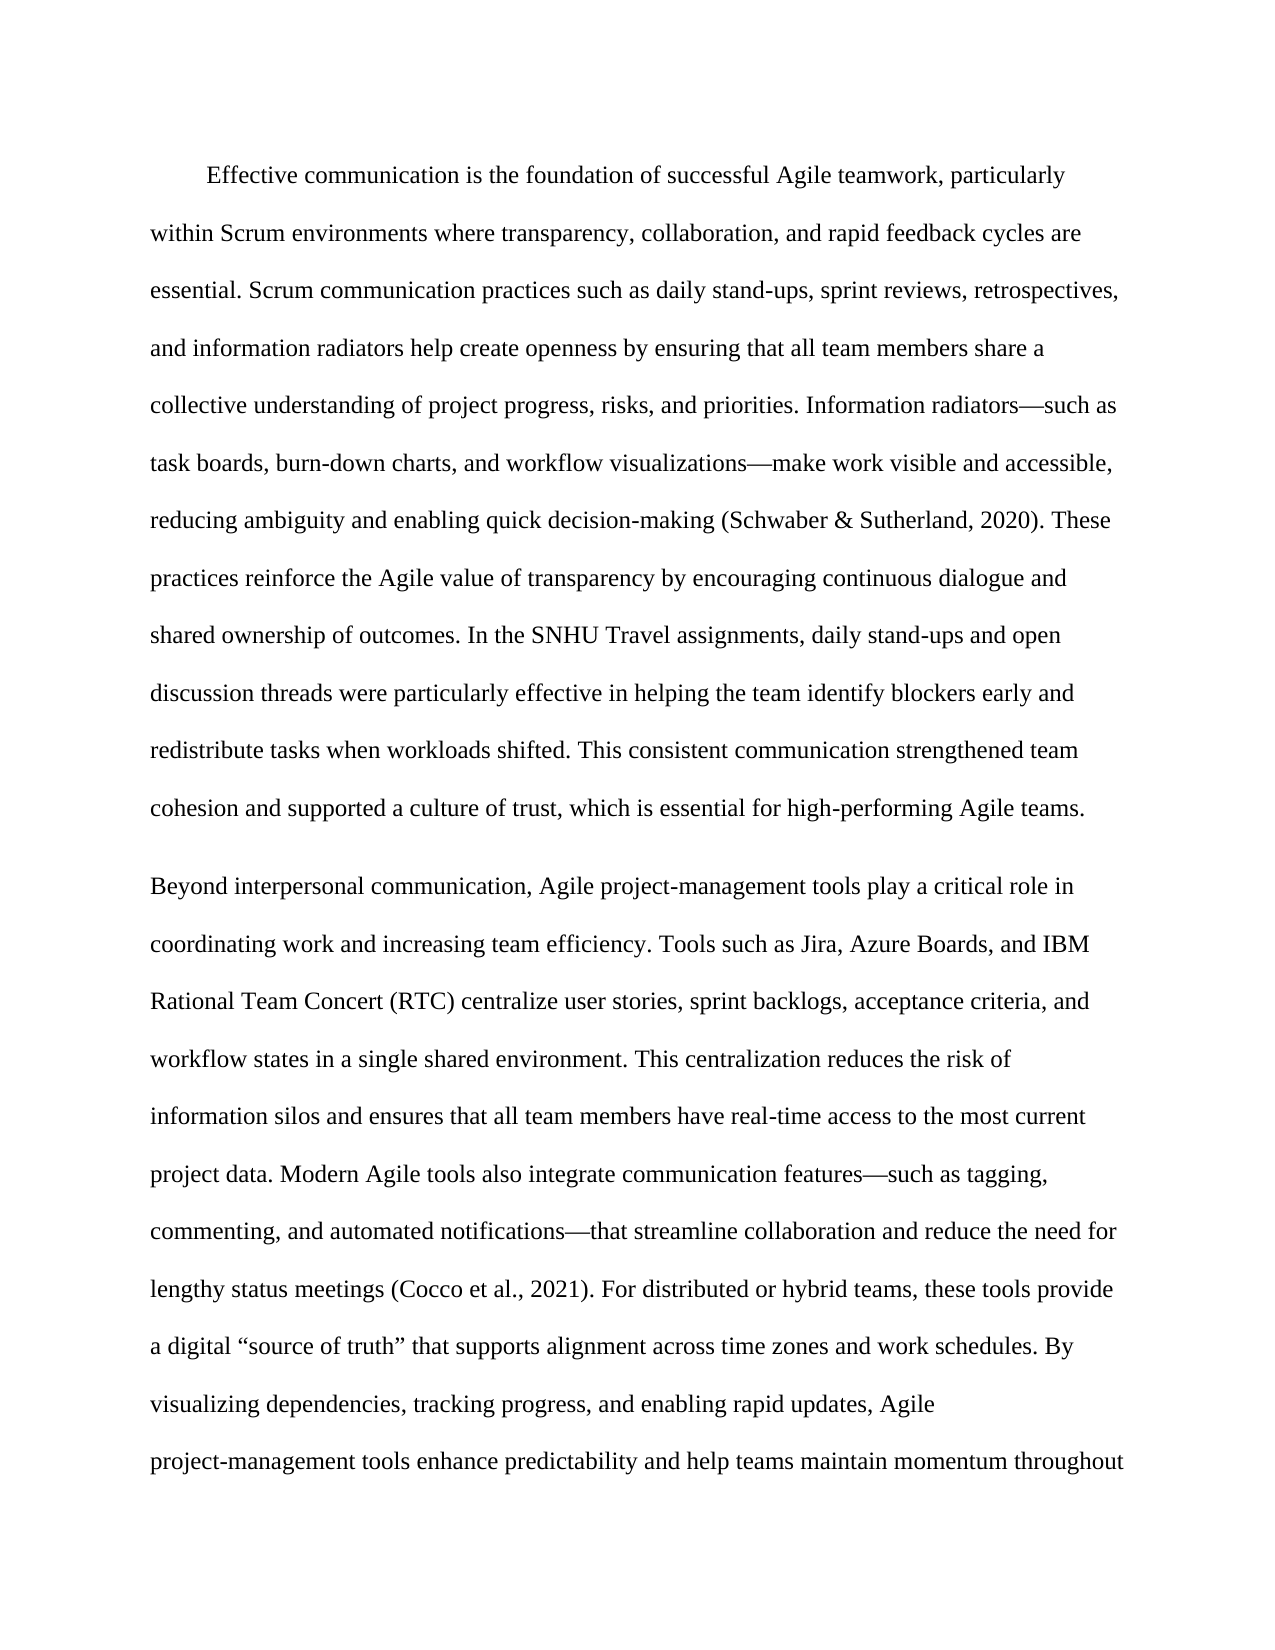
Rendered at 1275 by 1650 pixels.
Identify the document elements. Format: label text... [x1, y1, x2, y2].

text Effective communication is the foundation of successful Agile teamwork, particularly within Scrum environments where transparency, collaboration, and rapid feedback cycles are essential. Scrum communication practices such as daily stand‑ups, sprint reviews, retrospectives, and information radiators help create openness by ensuring that all team members share a collective understanding of project progress, risks, and priorities. Information radiators—such as task boards, burn-down charts, and workflow visualizations—make work visible and accessible, reducing ambiguity and enabling quick decision‑making (Schwaber & Sutherland, 2020). These practices reinforce the Agile value of transparency by encouraging continuous dialogue and shared ownership of outcomes. In the SNHU Travel assignments, daily stand‑ups and open discussion threads were particularly effective in helping the team identify blockers early and redistribute tasks when workloads shifted. This consistent communication strengthened team cohesion and supported a culture of trust, which is essential for high‑performing Agile teams. [150, 160, 1125, 822]
text Beyond interpersonal communication, Agile project‑management tools play a critical role in coordinating work and increasing team efficiency. Tools such as Jira, Azure Boards, and IBM Rational Team Concert (RTC) centralize user stories, sprint backlogs, acceptance criteria, and workflow states in a single shared environment. This centralization reduces the risk of information silos and ensures that all team members have real‑time access to the most current project data. Modern Agile tools also integrate communication features—such as tagging, commenting, and automated notifications—that streamline collaboration and reduce the need for lengthy status meetings (Cocco et al., 2021). For distributed or hybrid teams, these tools provide a digital “source of truth” that supports alignment across time zones and work schedules. By visualizing dependencies, tracking progress, and enabling rapid updates, Agile project‑management tools enhance predictability and help teams maintain momentum throughout [150, 871, 1125, 1475]
